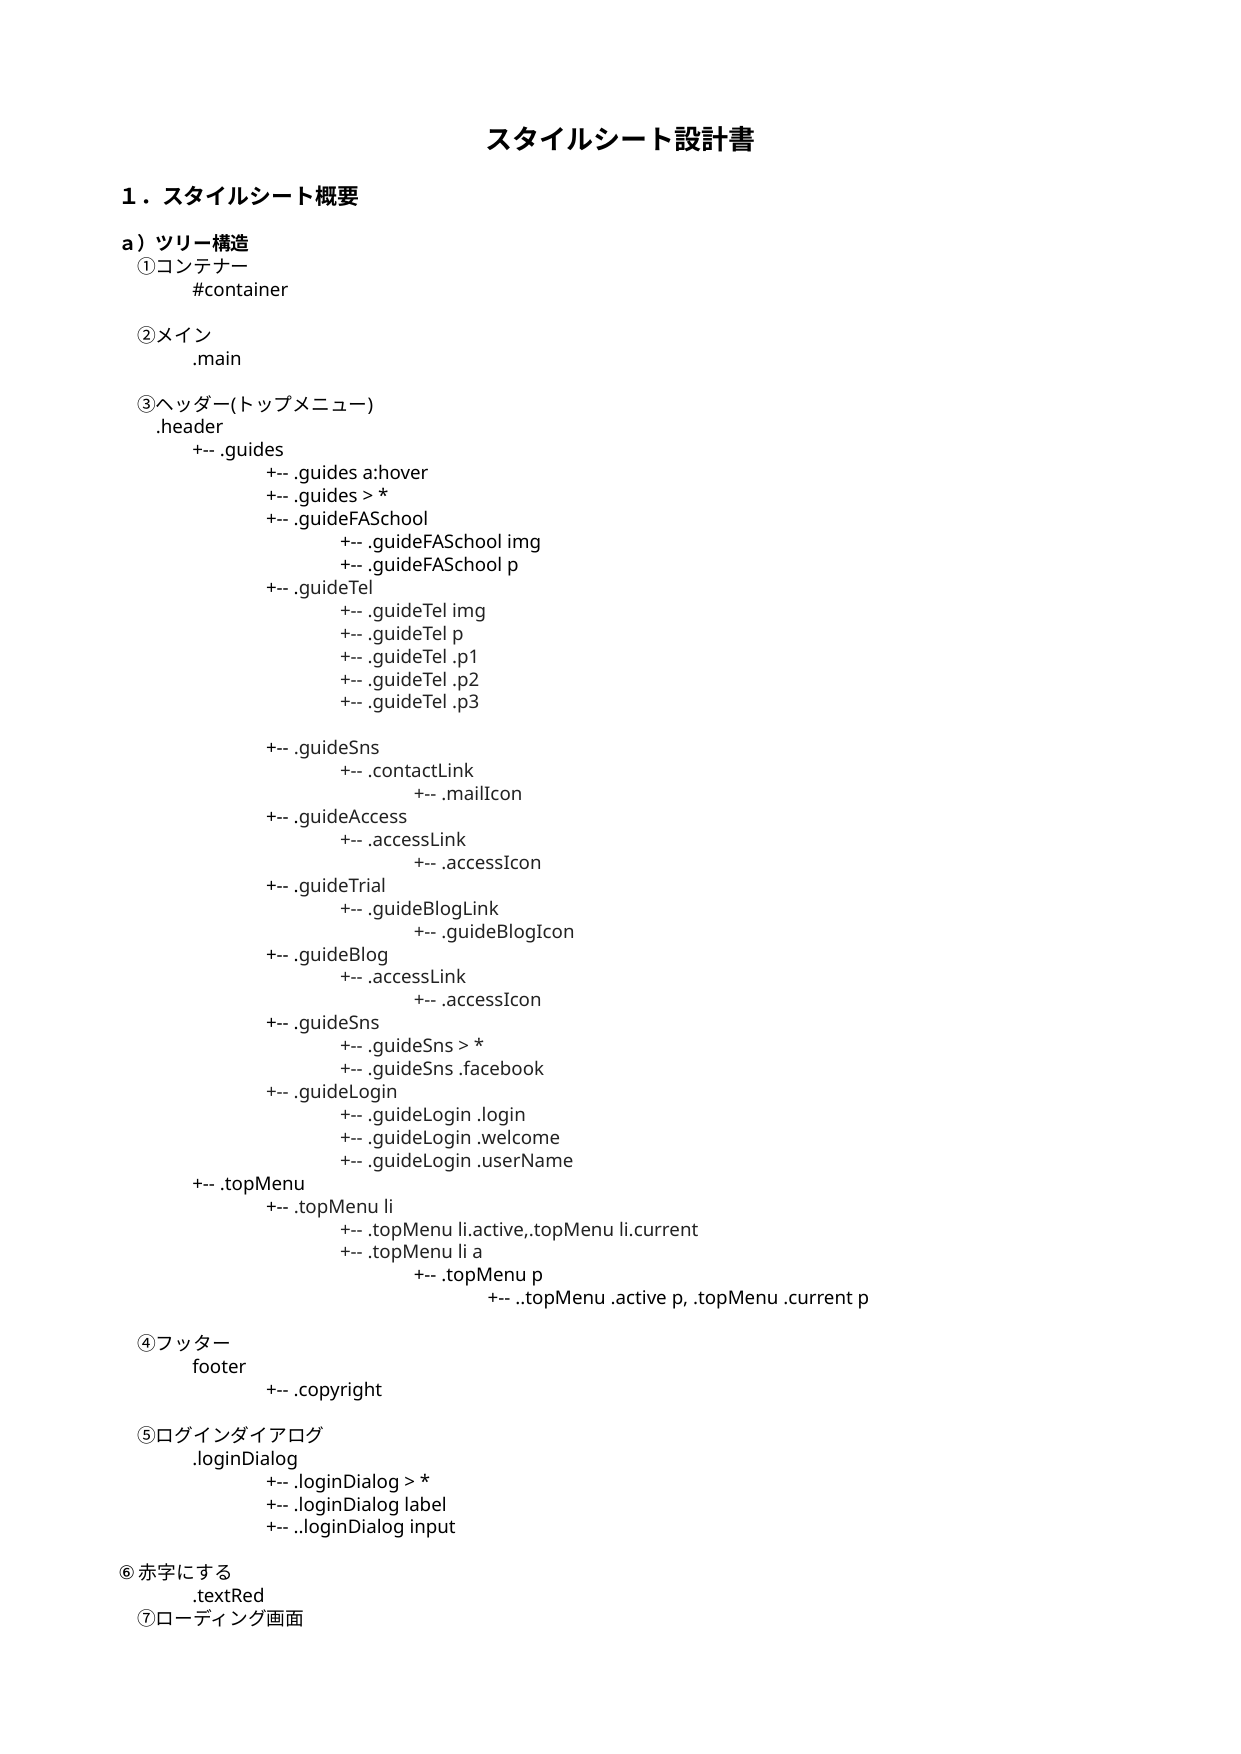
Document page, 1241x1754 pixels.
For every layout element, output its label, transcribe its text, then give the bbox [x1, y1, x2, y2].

text .main [118, 347, 1122, 370]
text １．スタイルシート概要 [118, 186, 1122, 209]
text +-- .guideBlogIcon [118, 920, 1122, 943]
text +-- .guideAccess [118, 805, 1122, 828]
text +-- .guideBlog [118, 943, 1122, 966]
text .header [118, 416, 1122, 438]
text #container [118, 278, 1122, 301]
text +-- .guideLogin .welcome [118, 1126, 1122, 1149]
text +-- .copyright [118, 1378, 1122, 1401]
text +-- .accessLink [118, 966, 1122, 988]
text .textRed [118, 1584, 1122, 1607]
text スタイルシート設計書 [118, 118, 1122, 157]
text ⑥赤字にする [118, 1561, 1122, 1584]
text +-- .accessLink [118, 828, 1122, 851]
text ①コンテナー [118, 255, 1122, 278]
text +-- .loginDialog label [118, 1493, 1122, 1516]
text +-- .mailIcon [118, 782, 1122, 805]
text +-- .guideTel p [118, 622, 1122, 645]
text ④フッター [118, 1332, 1122, 1355]
text +-- .guideBlogLink [118, 897, 1122, 920]
text +-- .accessIcon [118, 851, 1122, 874]
text +-- .guideTel .p1 [118, 645, 1122, 668]
text .loginDialog [118, 1447, 1122, 1470]
text +-- .guideFASchool img [118, 530, 1122, 553]
text +-- .guideTel .p3 [118, 691, 1122, 713]
text +-- .guideTel .p2 [118, 668, 1122, 691]
text ⑦ローディング画面 [118, 1607, 1122, 1630]
text ③ヘッダー(トップメニュー) [118, 393, 1122, 416]
text ⑤ログインダイアログ [118, 1424, 1122, 1447]
text +-- .guideFASchool [118, 507, 1122, 530]
text +-- .topMenu [118, 1172, 1122, 1195]
text +-- .guideFASchool p [118, 553, 1122, 576]
text +-- .guides a:hover [118, 461, 1122, 484]
text +-- .topMenu li.active,.topMenu li.current [118, 1218, 1122, 1241]
text +-- ..topMenu .active p, .topMenu .current p [118, 1286, 1122, 1309]
text +-- .guideSns .facebook [118, 1057, 1122, 1080]
text +-- .topMenu li a [118, 1241, 1122, 1263]
text +-- .guideTrial [118, 874, 1122, 897]
text ａ）ツリー構造 [118, 232, 1122, 255]
text +-- .guideTel [118, 576, 1122, 599]
text +-- .topMenu p [118, 1263, 1122, 1286]
text +-- .guideLogin [118, 1080, 1122, 1103]
text +-- .guideTel img [118, 599, 1122, 622]
text +-- .guideSns [118, 1011, 1122, 1034]
text +-- .topMenu li [118, 1195, 1122, 1218]
text +-- .loginDialog > * [118, 1470, 1122, 1493]
text +-- .accessIcon [118, 988, 1122, 1011]
text +-- .guideLogin .userName [118, 1149, 1122, 1172]
text footer [118, 1355, 1122, 1378]
text +-- .contactLink [118, 759, 1122, 782]
text +-- .guideSns > * [118, 1034, 1122, 1057]
text +-- .guideSns [118, 736, 1122, 759]
text +-- ..loginDialog input [118, 1516, 1122, 1538]
text +-- .guideLogin .login [118, 1103, 1122, 1126]
text +-- .guides > * [118, 484, 1122, 507]
text ②メイン [118, 324, 1122, 347]
text +-- .guides [118, 438, 1122, 461]
